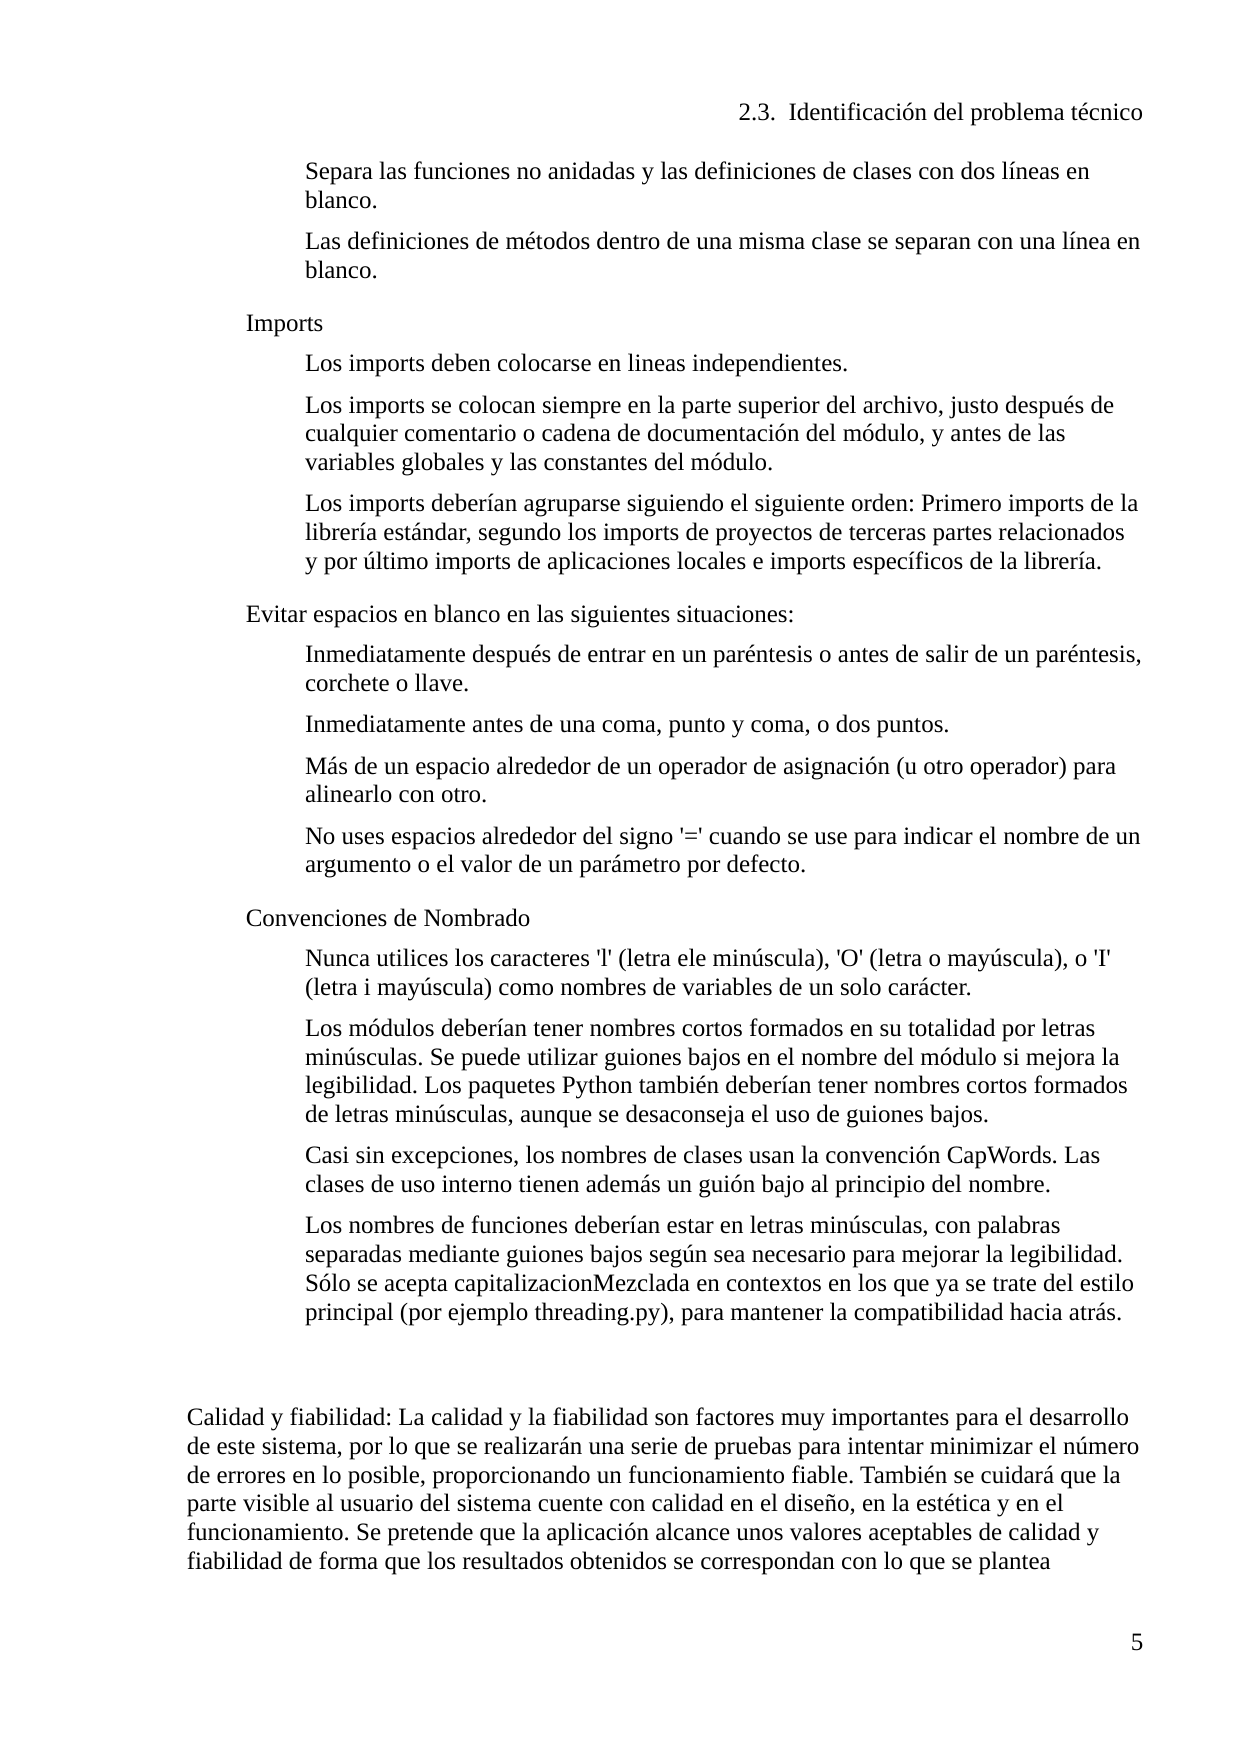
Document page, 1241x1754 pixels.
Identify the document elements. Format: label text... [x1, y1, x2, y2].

text Los nombres de funciones deberían estar en letras minúsculas, con palabras separadas mediante guiones bajos según sea necesario para mejorar la legibilidad. Sólo se acepta capitalizacionMezclada en contextos en los que ya se trate del estilo principal (por ejemplo threading.py), para mantener la compatibilidad hacia atrás. [305, 1211, 1143, 1326]
text Casi sin excepciones, los nombres de clases usan la convención CapWords. Las clases de uso interno tienen además un guión bajo al principio del nombre. [305, 1141, 1143, 1198]
text Los imports deberían agruparse siguiendo el siguiente orden: Primero imports de la librería estándar, segundo los imports de proyectos de terceras partes relacionados y por último imports de aplicaciones locales e imports específicos de la librería. [305, 488, 1143, 575]
list Calidad y fiabilidad: La calidad y la fiabilidad son factores muy importantes para el desarrollo de este sistema, por lo que se realizarán una serie de pruebas para intentar minimizar el número de errores en lo posible, proporcionando un funcionamiento fiable. También se cuidará que la parte visible al usuario del sistema cuente con calidad en el diseño, en la estética y en el funcionamiento. Se pretende que la aplicación alcance unos valores aceptables de calidad y fiabilidad de forma que los resultados obtenidos se correspondan con lo que se plantea [187, 1402, 1143, 1575]
text Los módulos deberían tener nombres cortos formados en su totalidad por letras minúsculas. Se puede utilizar guiones bajos en el nombre del módulo si mejora la legibilidad. Los paquetes Python también deberían tener nombres cortos formados de letras minúsculas, aunque se desaconseja el uso de guiones bajos. [305, 1013, 1143, 1128]
text Más de un espacio alrededor de un operador de asignación (u otro operador) para alinearlo con otro. [305, 751, 1143, 808]
text Los imports deben colocarse en lineas independientes. [305, 348, 1143, 377]
text Nunca utilices los caracteres 'l' (letra ele minúscula), 'O' (letra o mayúscula), o 'I' (letra i mayúscula) como nombres de variables de un solo carácter. [305, 943, 1143, 1001]
text Convenciones de Nombrado [246, 903, 1143, 931]
text Las definiciones de métodos dentro de una misma clase se separan con una línea en blanco. [305, 226, 1143, 284]
text Separa las funciones no anidadas y las definiciones de clases con dos líneas en blanco. [305, 156, 1143, 214]
text Inmediatamente antes de una coma, punto y coma, o dos puntos. [305, 709, 1143, 738]
text No uses espacios alrededor del signo '=' cuando se use para indicar el nombre de un argumento o el valor de un parámetro por defecto. [305, 821, 1143, 878]
text Inmediatamente después de entrar en un paréntesis o antes de salir de un paréntesis, corchete o llave. [305, 639, 1143, 697]
text Imports [246, 308, 1143, 337]
text Los imports se colocan siempre en la parte superior del archivo, justo después de cualquier comentario o cadena de documentación del módulo, y antes de las variables globales y las constantes del módulo. [305, 390, 1143, 476]
text Evitar espacios en blanco en las siguientes situaciones: [246, 599, 1143, 628]
